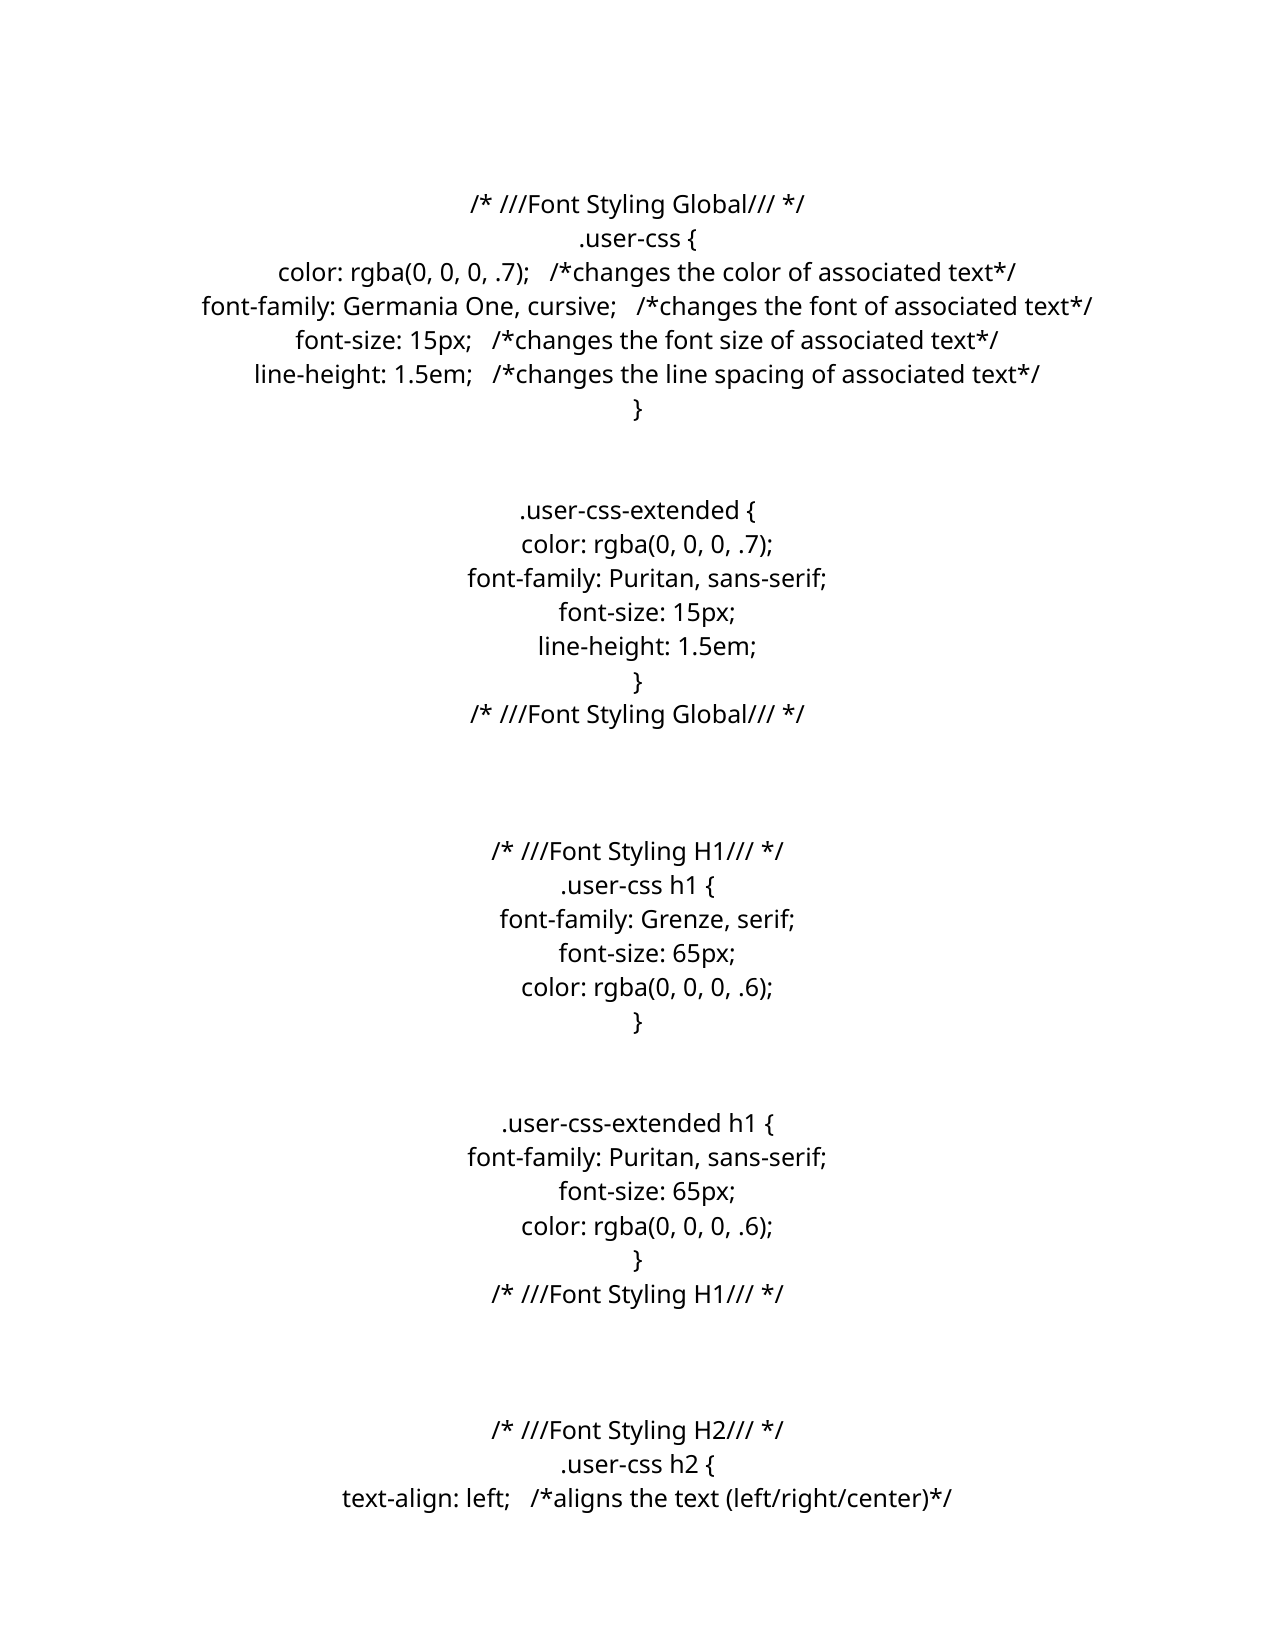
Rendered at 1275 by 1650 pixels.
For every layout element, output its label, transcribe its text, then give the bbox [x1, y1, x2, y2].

text /* ///Font Styling H1/// */ [118, 1276, 1157, 1310]
text font-family: Germania One, cursive; /*changes the font of associated text*/ [118, 288, 1157, 322]
text color: rgba(0, 0, 0, .6); [118, 1208, 1157, 1242]
text font-family: Puritan, sans-serif; [118, 1140, 1157, 1174]
text color: rgba(0, 0, 0, .7); /*changes the color of associated text*/ [118, 254, 1157, 288]
text color: rgba(0, 0, 0, .6); [118, 970, 1157, 1004]
text line-height: 1.5em; /*changes the line spacing of associated text*/ [118, 357, 1157, 391]
text /* ///Font Styling Global/// */ [118, 697, 1157, 731]
text } [118, 1242, 1157, 1276]
text } [118, 663, 1157, 697]
text } [118, 1004, 1157, 1038]
text font-family: Grenze, serif; [118, 902, 1157, 936]
text font-size: 15px; [118, 595, 1157, 629]
text font-size: 65px; [118, 936, 1157, 970]
text /* ///Font Styling H2/// */ [118, 1412, 1157, 1447]
text .user-css { [118, 220, 1157, 254]
text font-size: 15px; /*changes the font size of associated text*/ [118, 322, 1157, 357]
text text-align: left; /*aligns the text (left/right/center)*/ [118, 1481, 1157, 1515]
text font-family: Puritan, sans-serif; [118, 561, 1157, 595]
text line-height: 1.5em; [118, 629, 1157, 663]
text .user-css h1 { [118, 867, 1157, 902]
text /* ///Font Styling Global/// */ [118, 186, 1157, 220]
text } [118, 391, 1157, 425]
text font-size: 65px; [118, 1174, 1157, 1208]
text .user-css h2 { [118, 1447, 1157, 1481]
text color: rgba(0, 0, 0, .7); [118, 527, 1157, 561]
text /* ///Font Styling H1/// */ [118, 833, 1157, 867]
text .user-css-extended { [118, 493, 1157, 527]
text .user-css-extended h1 { [118, 1106, 1157, 1140]
